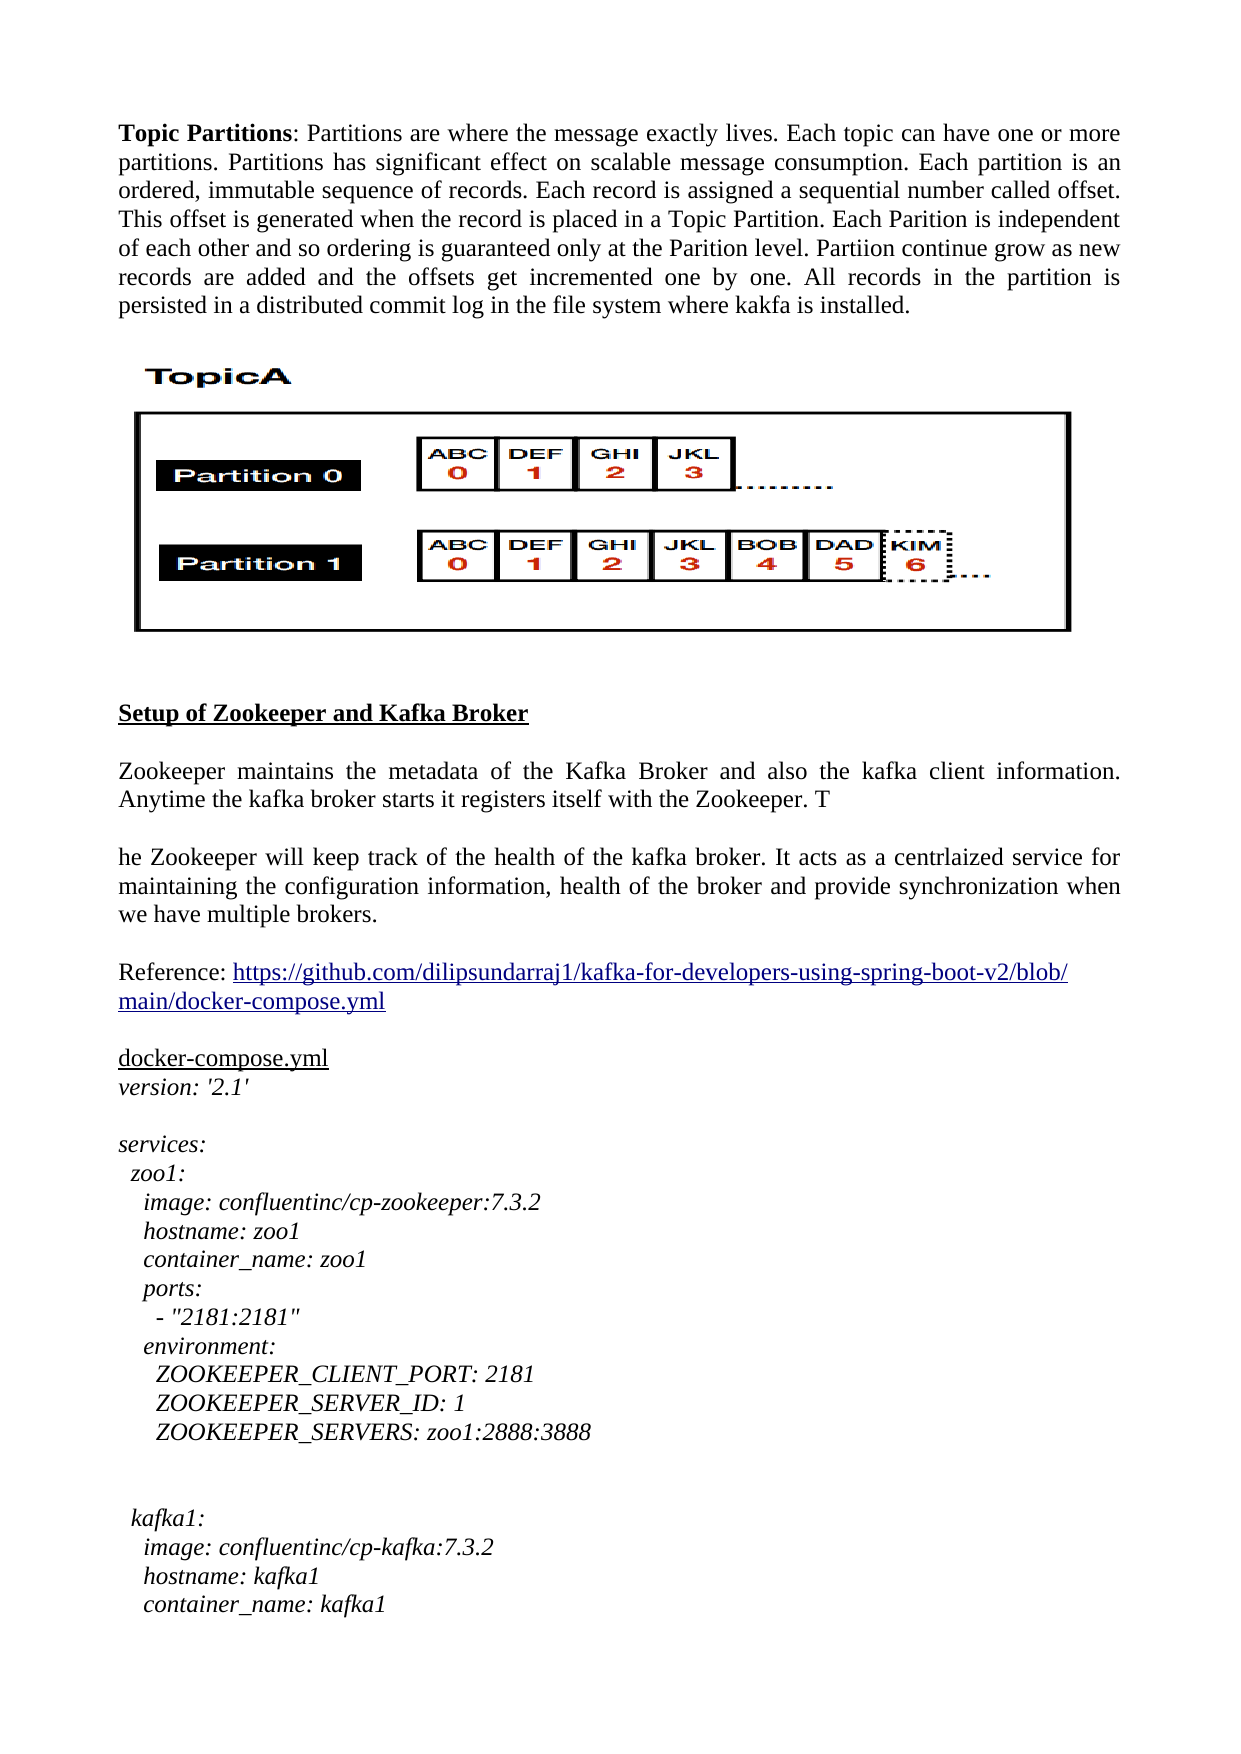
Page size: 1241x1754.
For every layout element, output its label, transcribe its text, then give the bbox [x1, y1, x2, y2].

text environment: [118, 1331, 1122, 1359]
text services: [118, 1129, 1122, 1158]
text he Zookeeper will keep track of the health of the kafka broker. It acts as a centrlaized service for maintaining the configuration information, health of the broker and provide synchronization when we have multiple brokers. [118, 842, 1122, 928]
text ZOOKEEPER_CLIENT_PORT: 2181 [118, 1359, 1122, 1388]
text zoo1: [118, 1158, 1122, 1187]
text - "2181:2181" [118, 1302, 1122, 1331]
text image: confluentinc/cp-zookeeper:7.3.2 [118, 1187, 1122, 1216]
text ZOOKEEPER_SERVERS: zoo1:2888:3888 [118, 1417, 1122, 1446]
text docker-compose.yml [118, 1043, 1122, 1072]
picture [116, 348, 1093, 641]
text ports: [118, 1273, 1122, 1302]
text kafka1: [118, 1503, 1122, 1532]
text ZOOKEEPER_SERVER_ID: 1 [118, 1388, 1122, 1417]
text Zookeeper maintains the metadata of the Kafka Broker and also the kafka client information. Anytime the kafka broker starts it registers itself with the Zookeeper. T [118, 756, 1122, 813]
text version: '2.1' [118, 1072, 1122, 1101]
text container_name: kafka1 [118, 1589, 1122, 1618]
text Setup of Zookeeper and Kafka Broker [118, 698, 1122, 727]
text hostname: zoo1 [118, 1216, 1122, 1244]
text image: confluentinc/cp-kafka:7.3.2 [118, 1532, 1122, 1561]
text Reference: https://github.com/dilipsundarraj1/kafka-for-developers-using-spring-boot-v2/blob/main/docker-compose.yml [118, 957, 1122, 1014]
text container_name: zoo1 [118, 1244, 1122, 1273]
text hostname: kafka1 [118, 1561, 1122, 1589]
text Topic Partitions: Partitions are where the message exactly lives. Each topic can have one or more partitions. Partitions has significant effect on scalable message consumption. Each partition is an ordered, immutable sequence of records. Each record is assigned a sequential number called offset. This offset is generated when the record is placed in a Topic Partition. Each Parition is independent of each other and so ordering is guaranteed only at the Parition level. Partiion continue grow as new records are added and the offsets get incremented one by one. All records in the partition is persisted in a distributed commit log in the file system where kakfa is installed. [118, 118, 1122, 319]
